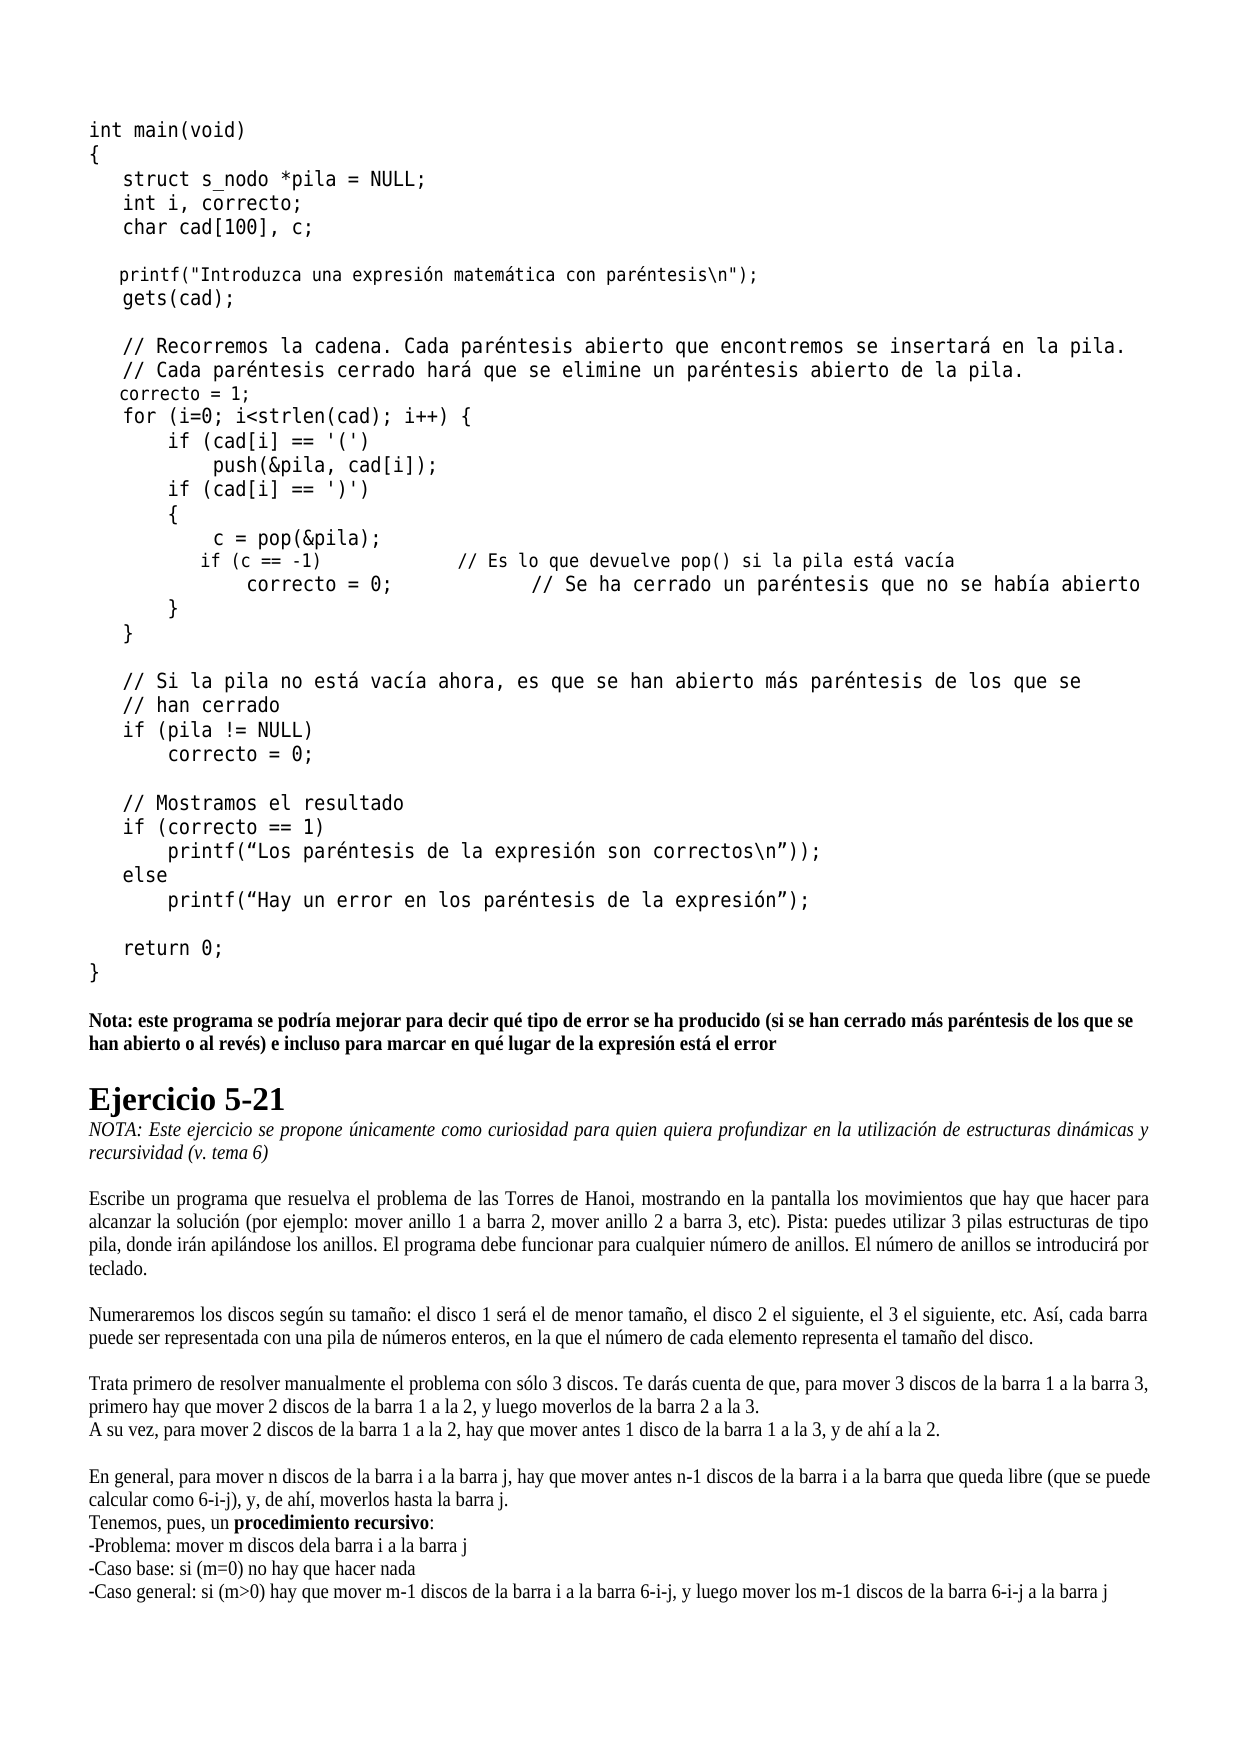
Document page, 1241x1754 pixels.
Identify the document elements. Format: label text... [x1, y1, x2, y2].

text Nota: este programa se podría mejorar para decir qué tipo de error se ha producido (si se han cerrado más paréntesis de los que se han abierto o al revés) e incluso para marcar en qué lugar de la expresión está el error [88, 1009, 1152, 1055]
text gets(cad); [88, 286, 1152, 310]
text } [88, 621, 1152, 645]
text } [88, 960, 1152, 985]
text if (c == -1) // Es lo que devuelve pop() si la pila está vacía [88, 550, 1152, 572]
text if (cad[i] == '(') [88, 429, 1152, 453]
text NOTA: Este ejercicio se propone únicamente como curiosidad para quien quiera profundizar en la utilización de estructuras dinámicas y recursividad (v. tema 6) [88, 1118, 1152, 1164]
text correcto = 0; // Se ha cerrado un paréntesis que no se había abierto [88, 572, 1152, 596]
text if (cad[i] == ')') [88, 477, 1152, 502]
text for (i=0; i<strlen(cad); i++) { [88, 404, 1152, 429]
text Tenemos, pues, un procedimiento recursivo: [88, 1511, 1152, 1534]
list Caso general: si (m>0) hay que mover m-1 discos de la barra i a la barra 6-i-j, y luego mover los m-1 discos de la barra 6-i-j a la barra j [88, 1580, 1152, 1603]
text struct s_nodo *pila = NULL; [88, 167, 1152, 191]
text // Cada paréntesis cerrado hará que se elimine un paréntesis abierto de la pila. [88, 358, 1152, 383]
text else [88, 863, 1152, 888]
text char cad[100], c; [88, 215, 1152, 239]
text if (pila != NULL) [88, 718, 1152, 742]
text // Si la pila no está vacía ahora, es que se han abierto más paréntesis de los que se [88, 669, 1152, 693]
text Escribe un programa que resuelva el problema de las Torres de Hanoi, mostrando en la pantalla los movimientos que hay que hacer para alcanzar la solución (por ejemplo: mover anillo 1 a barra 2, mover anillo 2 a barra 3, etc). Pista: puedes utilizar 3 pilas estructuras de tipo pila, donde irán apilándose los anillos. El programa debe funcionar para cualquier número de anillos. El número de anillos se introducirá por teclado. [88, 1187, 1152, 1279]
text return 0; [88, 936, 1152, 960]
list Problema: mover m discos dela barra i a la barra j [88, 1534, 1152, 1557]
text Numeraremos los discos según su tamaño: el disco 1 será el de menor tamaño, el disco 2 el siguiente, el 3 el siguiente, etc. Así, cada barra puede ser representada con una pila de números enteros, en la que el número de cada elemento representa el tamaño del disco. [88, 1303, 1152, 1349]
text int main(void) [88, 118, 1152, 142]
text A su vez, para mover 2 discos de la barra 1 a la 2, hay que mover antes 1 disco de la barra 1 a la 3, y de ahí a la 2. [88, 1418, 1152, 1441]
text push(&pila, cad[i]); [88, 453, 1152, 477]
text En general, para mover n discos de la barra i a la barra j, hay que mover antes n-1 discos de la barra i a la barra que queda libre (que se puede calcular como 6-i-j), y, de ahí, moverlos hasta la barra j. [88, 1464, 1152, 1511]
text correcto = 0; [88, 742, 1152, 766]
text { [88, 142, 1152, 167]
list Caso base: si (m=0) no hay que hacer nada [88, 1557, 1152, 1580]
text // Recorremos la cadena. Cada paréntesis abierto que encontremos se insertará en la pila. [88, 334, 1152, 358]
text { [88, 502, 1152, 526]
text int i, correcto; [88, 191, 1152, 215]
text printf(“Hay un error en los paréntesis de la expresión”); [88, 888, 1152, 912]
text } [88, 596, 1152, 621]
text Ejercicio 5-21 [88, 1081, 1152, 1118]
text // Mostramos el resultado [88, 791, 1152, 815]
text printf("Introduzca una expresión matemática con paréntesis\n"); [88, 264, 1152, 286]
text correcto = 1; [88, 383, 1152, 404]
text // han cerrado [88, 693, 1152, 718]
text if (correcto == 1) [88, 815, 1152, 839]
text printf(“Los paréntesis de la expresión son correctos\n”)); [88, 839, 1152, 863]
text Trata primero de resolver manualmente el problema con sólo 3 discos. Te darás cuenta de que, para mover 3 discos de la barra 1 a la barra 3, primero hay que mover 2 discos de la barra 1 a la 2, y luego moverlos de la barra 2 a la 3. [88, 1372, 1152, 1418]
text c = pop(&pila); [88, 526, 1152, 550]
